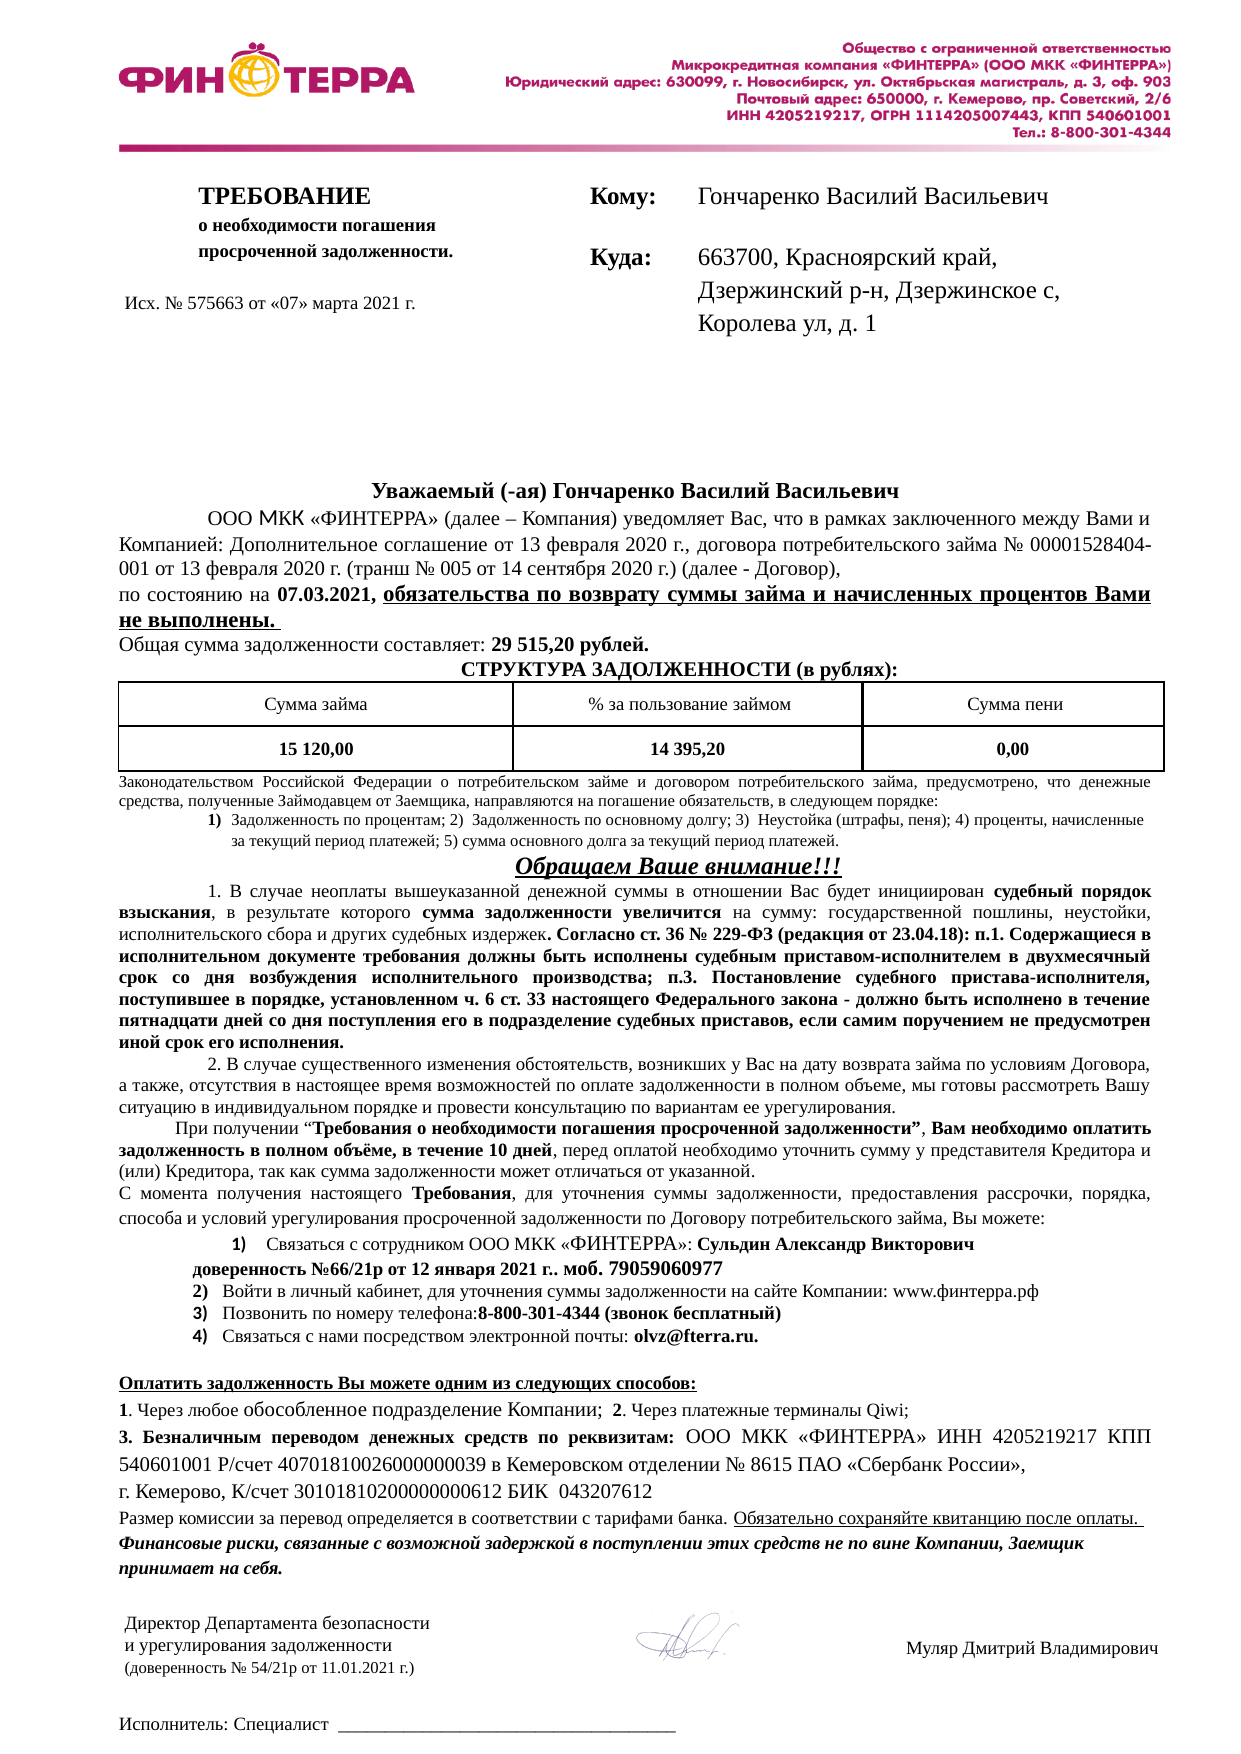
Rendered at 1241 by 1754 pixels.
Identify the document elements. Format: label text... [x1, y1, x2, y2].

table_header Гончаренко Василий Васильевич [692, 175, 1116, 236]
text 1. В случае неоплаты вышеуказанной денежной суммы в отношении Вас будет инициирован судебный порядок взыскания, в результате которого сумма задолженности увеличится на сумму: государственной пошлины, неустойки, исполнительского сбора и других судебных издержек. Согласно ст. 36 № 229-ФЗ (редакция от 23.04.18): п.1. Содержащиеся в исполнительном документе требования должны быть исполнены судебным приставом-исполнителем в двухмесячный срок со дня возбуждения исполнительного производства; п.3. Постановление судебного пристава-исполнителя, поступившее в порядке, установленном ч. 6 ст. 33 настоящего Федерального закона - должно быть исполнено в течение пятнадцати дней со дня поступления его в подразделение судебных приставов, если самим поручением не предусмотрен иной срок его исполнения. [118, 880, 1152, 1052]
text Исполнитель: Специалист ____________________________________ [118, 1713, 1152, 1735]
list Войти в личный кабинет, для уточнения суммы задолженности на сайте Компании: www.финтерра.рф [163, 1279, 1152, 1301]
text С момента получения настоящего Требования, для уточнения суммы задолженности, предоставления рассрочки, порядка, способа и условий урегулирования просроченной задолженности по Договору потребительского займа, Вы можете: [118, 1182, 1152, 1228]
table_cell 663700, Красноярский край, Дзержинский р-н, Дзержинское с, Королева ул, д. 1 [692, 236, 1116, 398]
table_header Сумма займа [119, 683, 512, 725]
table_header Кому: [584, 175, 692, 236]
table_header Директор Департамента безопасности и урегулирования задолженности (доверенность № 54/21р от 11.01.2021 г.) [119, 1606, 570, 1688]
text 1. Через любое обособленное подразделение Компании; 2. Через платежные терминалы Qiwi; [118, 1397, 1152, 1421]
text ООО МКК «ФИНТЕРРА» (далее – Компания) уведомляет Вас, что в рамках заключенного между Вами и Компанией: Дополнительное соглашение от 13 февраля 2020 г., договора потребительского займа № 00001528404-001 от 13 февраля 2020 г. (транш № 005 от 14 сентября 2020 г.) (далее - Договор), [118, 503, 1152, 580]
list Связаться с сотрудником ООО МКК «ФИНТЕРРА»: Сульдин Александр Викторович [193, 1231, 1152, 1256]
list Связаться с нами посредством электронной почты: olvz@fterra.ru. [192, 1324, 1152, 1347]
table_cell 0,00 [864, 727, 1163, 769]
text При получении “Требования о необходимости погашения просроченной задолженности”, Вам необходимо оплатить задолженность в полном объёме, в течение 10 дней, перед оплатой необходимо уточнить сумму у представителя Кредитора и (или) Кредитора, так как сумма задолженности может отличаться от указанной. [118, 1117, 1152, 1182]
text СТРУКТУРА ЗАДОЛЖЕННОСТИ (в рублях): [118, 656, 1152, 681]
text Уважаемый (-ая) Гончаренко Василий Васильевич [118, 477, 1152, 503]
text 2. В случае существенного изменения обстоятельств, возникших у Вас на дату возврата займа по условиям Договора, а также, отсутствия в настоящее время возможностей по оплате задолженности в полном объеме, мы готовы рассмотреть Вашу ситуацию в индивидуальном порядке и провести консультацию по вариантам ее урегулирования. [118, 1052, 1152, 1117]
table_cell 14 395,20 [514, 727, 861, 769]
table_header Сумма пени [864, 683, 1163, 725]
table_header % за пользование займом [514, 683, 861, 725]
table_header ТРЕБОВАНИЕ о необходимости погашения просроченной задолженности. Исх. № 575663 от «07» марта 2021 г. [119, 175, 584, 398]
text Оплатить задолженность Вы можете одним из следующих способов: [118, 1372, 1152, 1393]
text по состоянию на 07.03.2021, обязательства по возврату суммы займа и начисленных процентов Вами не выполнены. [118, 580, 1152, 632]
text Общая сумма задолженности составляет: 29 515,20 рублей. [118, 632, 1152, 656]
text Законодательством Российской Федерации о потребительском займе и договором потребительского займа, предусмотрено, что денежные средства, полученные Займодавцем от Заемщика, направляются на погашение обязательств, в следующем порядке: [118, 772, 1152, 810]
text доверенность №66/21р от 12 января 2021 г.. моб. 79059060977 [192, 1256, 1152, 1279]
table_cell Куда: [584, 236, 692, 398]
text Обращаем Ваше внимание!!! [118, 851, 1152, 880]
table_header [1116, 175, 1169, 398]
table_cell 15 120,00 [119, 727, 512, 769]
text 3. Безналичным переводом денежных средств по реквизитам: ООО МКК «ФИНТЕРРА» ИНН 4205219217 КПП 540601001 Р/счет 40701810026000000039 в Кемеровском отделении № 8615 ПАО «Сбербанк России», [118, 1424, 1152, 1476]
list Задолженность по процентам; 2) Задолженность по основному долгу; 3) Неустойка (штрафы, пеня); 4) проценты, начисленные за текущий период платежей; 5) сумма основного долга за текущий период платежей. [207, 810, 1152, 850]
table_header Муляр Дмитрий Владимирович [807, 1606, 1164, 1688]
picture [118, 42, 1171, 152]
table_header [570, 1606, 807, 1688]
text Размер комиссии за перевод определяется в соответствии с тарифами банка. Обязательно сохраняйте квитанцию после оплаты. Финансовые риски, связанные с возможной задержкой в поступлении этих средств не по вине Компании, Заемщик принимает на себя. [118, 1507, 1152, 1578]
text г. Кемерово, К/счет 30101810200000000612 БИК 043207612 [118, 1479, 1152, 1503]
list Позвонить по номеру телефона:8-800-301-4344 (звонок бесплатный) [192, 1301, 1152, 1324]
picture [635, 1611, 742, 1662]
